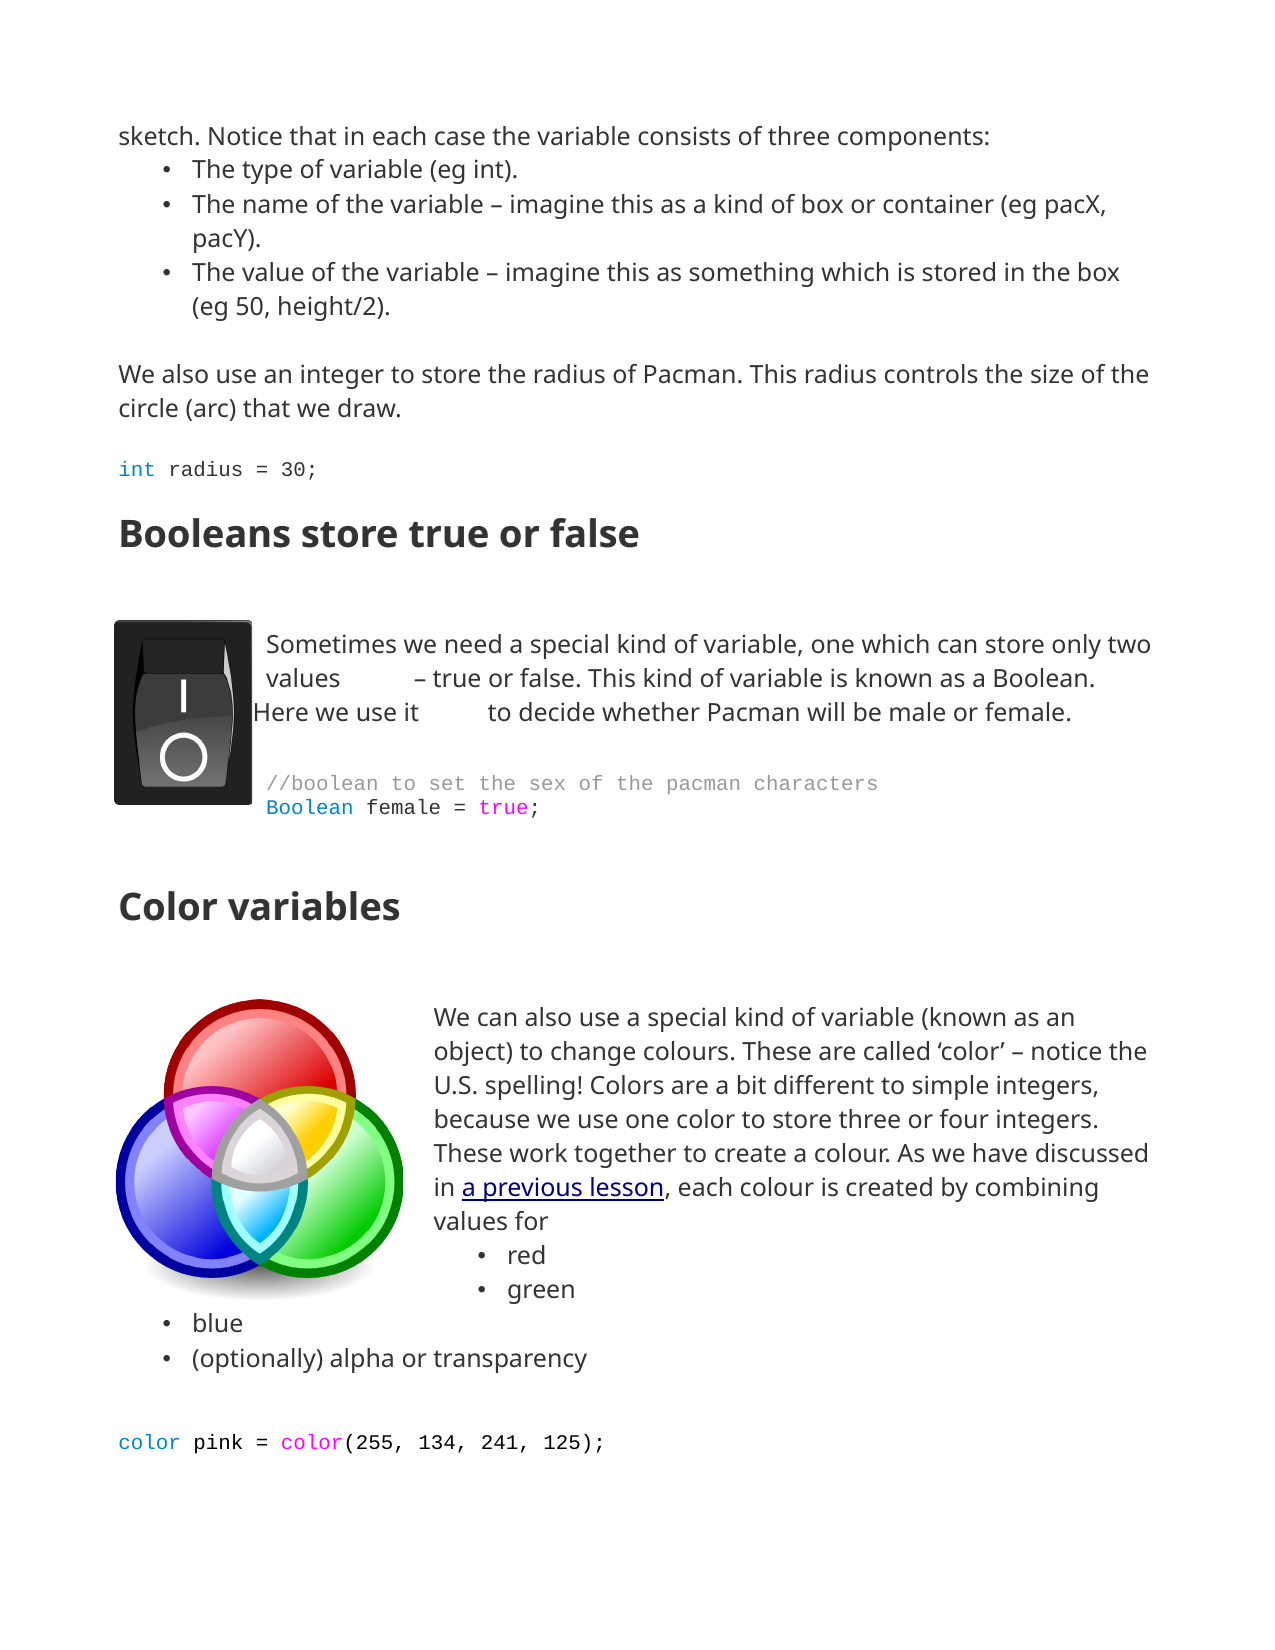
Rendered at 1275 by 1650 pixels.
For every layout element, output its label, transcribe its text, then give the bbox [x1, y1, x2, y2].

list green [162, 1272, 1157, 1306]
text //boolean to set the sex of the pacman characters [253, 763, 1157, 797]
text int radius = 30; [118, 459, 1157, 482]
list The name of the variable – imagine this as a kind of box or container (eg pacX, pacY). [162, 186, 1157, 254]
picture [115, 999, 404, 1301]
list The value of the variable – imagine this as something which is stored in the box (eg 50, height/2). [162, 254, 1157, 322]
text We also use an integer to store the radius of Pacman. This radius controls the size of the circle (arc) that we draw. [118, 357, 1157, 425]
text Sometimes we need a special kind of variable, one which can store only two values – true or false. This kind of variable is known as a Boolean. Here we use it to decide whether Pacman will be male or female. [253, 627, 1157, 729]
subtitle Color variables [118, 880, 1157, 932]
subtitle Booleans store true or false [118, 507, 1157, 559]
picture [114, 620, 253, 805]
text sketch. Notice that in each case the variable consists of three components: [118, 118, 1157, 152]
text Boolean female = true; [118, 797, 1157, 821]
list blue [162, 1306, 1157, 1340]
text color pink = color(255, 134, 241, 125); [118, 1432, 1157, 1456]
list The type of variable (eg int). [162, 152, 1157, 186]
text We can also use a special kind of variable (known as an object) to change colours. These are called ‘color’ – notice the U.S. spelling! Colors are a bit different to simple integers, because we use one color to store three or four integers. These work together to create a colour. As we have discussed in a previous lesson, each colour is created by combining values for [404, 999, 1157, 1238]
list red [404, 1238, 1157, 1272]
list (optionally) alpha or transparency [162, 1340, 1157, 1374]
